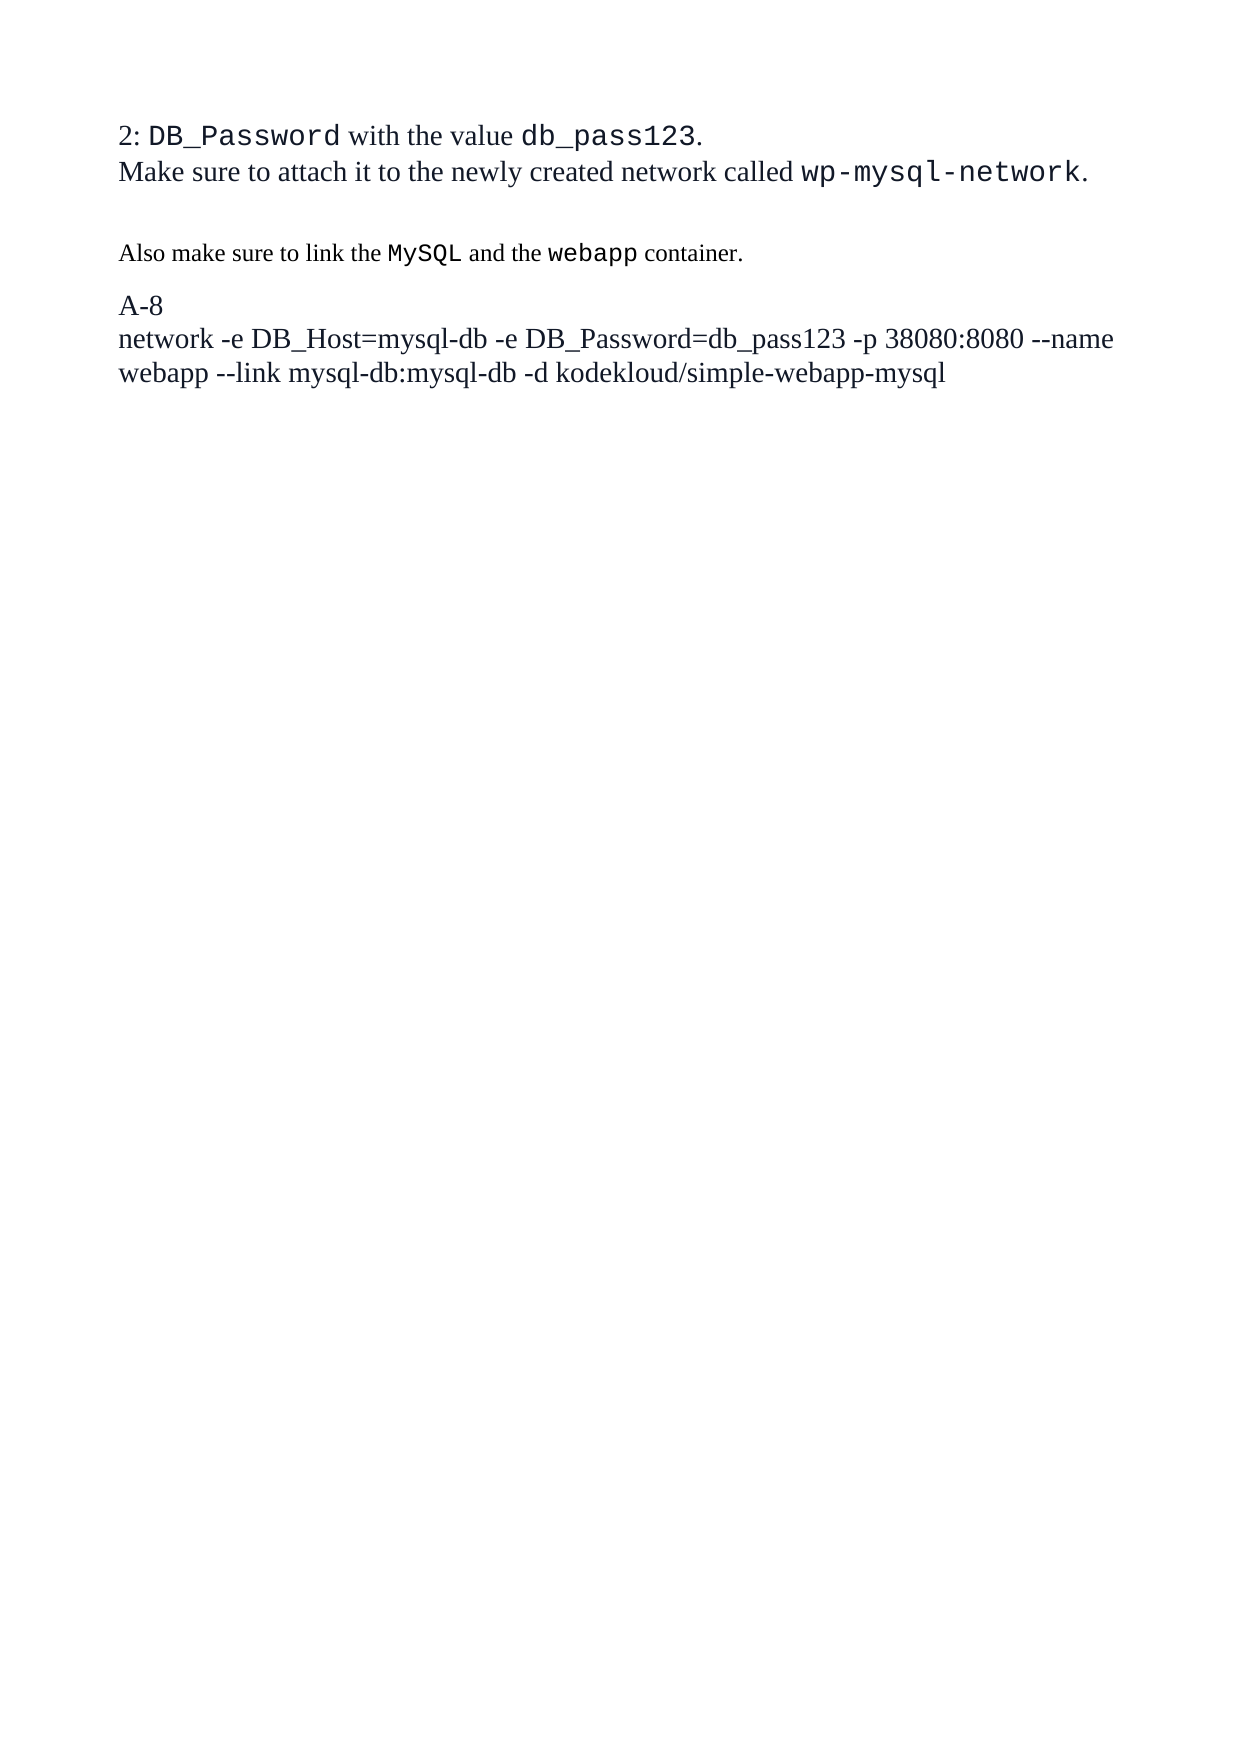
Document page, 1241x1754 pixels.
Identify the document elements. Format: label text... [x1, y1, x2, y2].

text 2: DB_Password with the value db_pass123. Make sure to attach it to the newly created network called wp-mysql-network. [118, 118, 1122, 190]
text A-8 [118, 288, 1122, 321]
text network -e DB_Host=mysql-db -e DB_Password=db_pass123 -p 38080:8080 --name webapp --link mysql-db:mysql-db -d kodekloud/simple-webapp-mysql [118, 321, 1122, 388]
text Also make sure to link the MySQL and the webapp container. [118, 238, 1122, 269]
